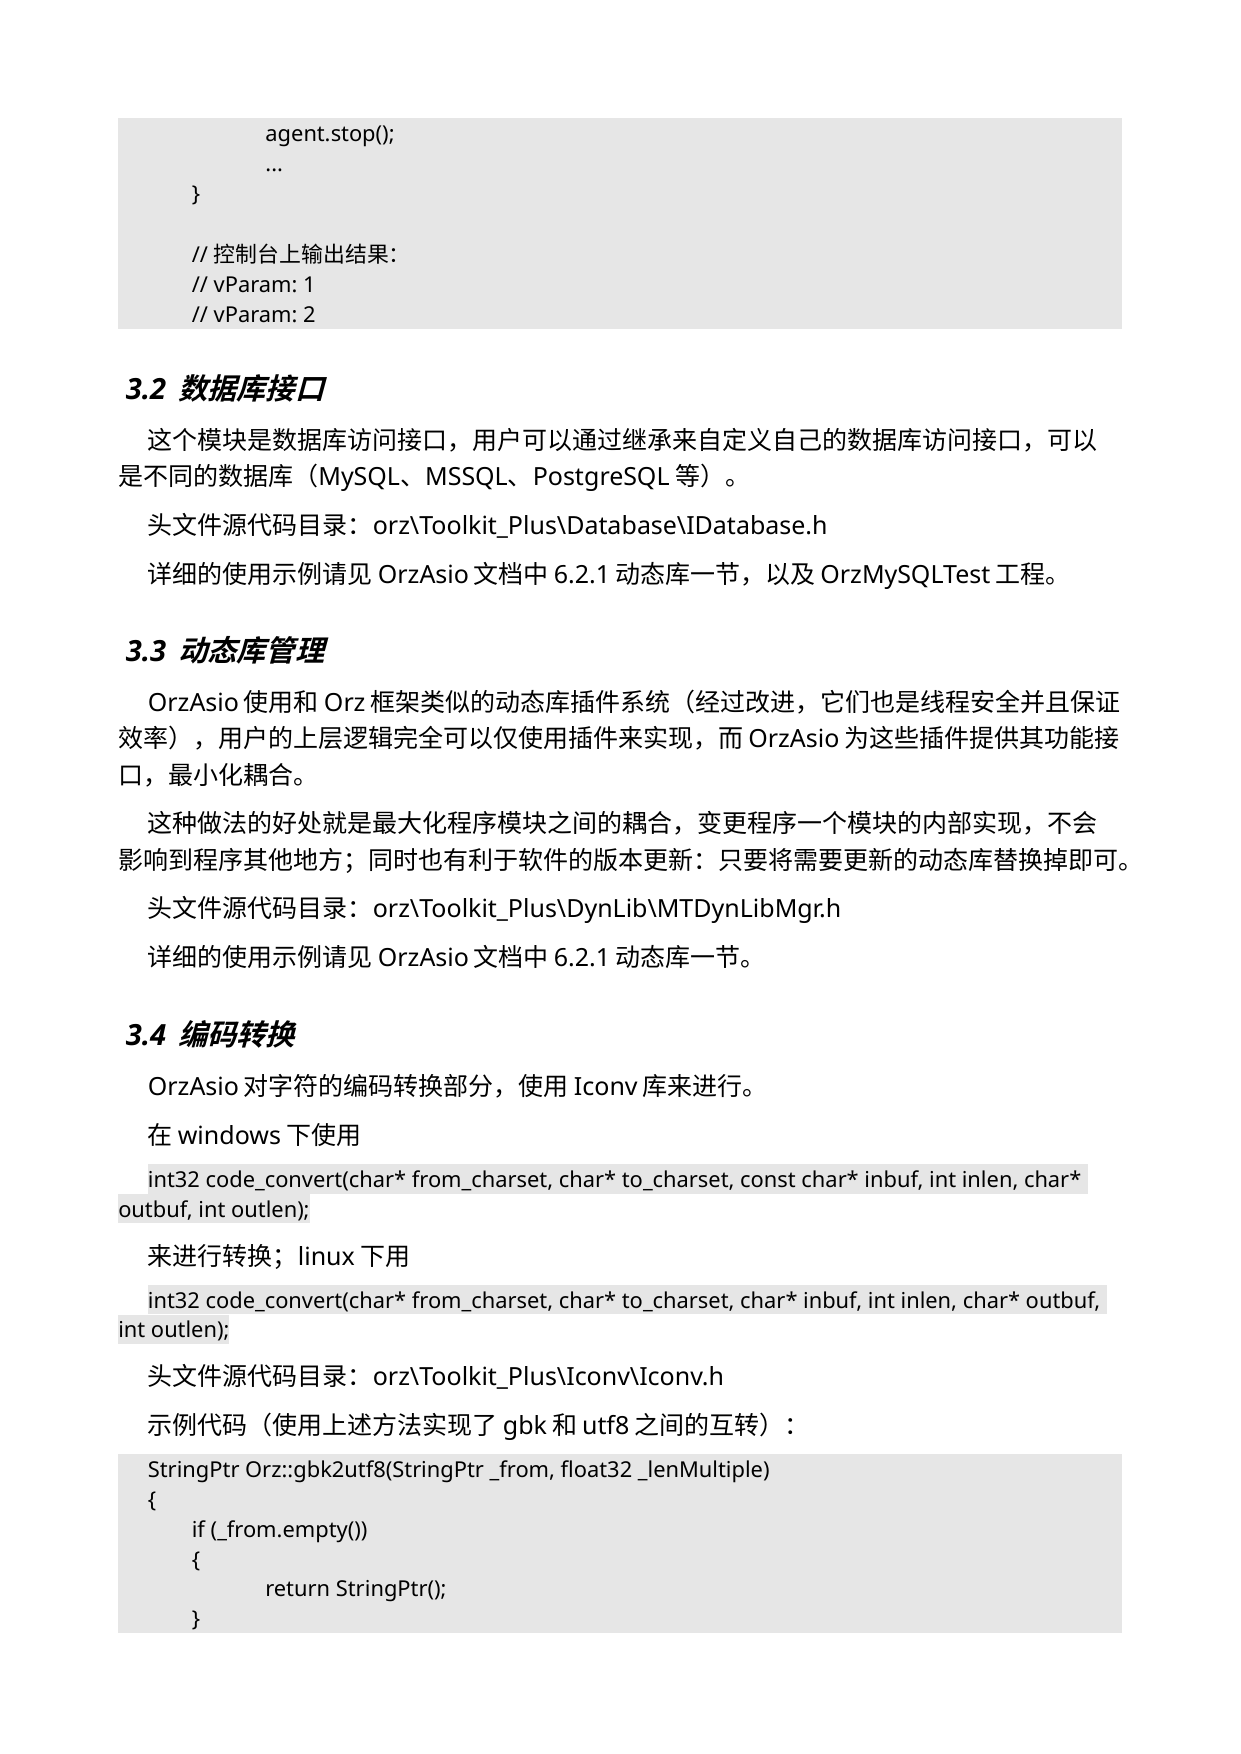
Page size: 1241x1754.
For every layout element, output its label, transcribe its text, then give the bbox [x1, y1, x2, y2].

text if (_from.empty()) [118, 1514, 1122, 1544]
subtitle 数据库接口 [118, 365, 1122, 408]
text { [118, 1544, 1122, 1573]
text } [118, 178, 1122, 207]
text // vParam: 2 [118, 299, 1122, 329]
text int32 code_convert(char* from_charset, char* to_charset, char* inbuf, int inlen, char* outbuf, int outlen); [118, 1285, 1122, 1344]
text 示例代码（使用上述方法实现了gbk和utf8之间的互转）： [118, 1406, 1122, 1442]
subtitle 动态库管理 [118, 628, 1122, 670]
text 这个模块是数据库访问接口，用户可以通过继承来自定义自己的数据库访问接口，可以是不同的数据库（MySQL、MSSQL、PostgreSQL等）。 [118, 420, 1122, 493]
text agent.stop(); [118, 118, 1122, 148]
text // 控制台上输出结果： [118, 237, 1122, 269]
text 来进行转换；linux下用 [118, 1236, 1122, 1272]
text OrzAsio对字符的编码转换部分，使用Iconv库来进行。 [118, 1066, 1122, 1103]
text 在windows下使用 [118, 1115, 1122, 1151]
text int32 code_convert(char* from_charset, char* to_charset, const char* inbuf, int inlen, char* outbuf, int outlen); [118, 1164, 1122, 1223]
subtitle 编码转换 [118, 1011, 1122, 1054]
text 详细的使用示例请见OrzAsio文档中6.2.1动态库一节，以及OrzMySQLTest工程。 [118, 554, 1122, 590]
text OrzAsio使用和Orz框架类似的动态库插件系统（经过改进，它们也是线程安全并且保证效率），用户的上层逻辑完全可以仅使用插件来实现，而OrzAsio为这些插件提供其功能接口，最小化耦合。 [118, 683, 1122, 791]
text StringPtr Orz::gbk2utf8(StringPtr _from, float32 _lenMultiple) [118, 1454, 1122, 1484]
text ... [118, 148, 1122, 178]
text 头文件源代码目录：orz\Toolkit_Plus\Iconv\Iconv.h [118, 1357, 1122, 1393]
text 头文件源代码目录：orz\Toolkit_Plus\DynLib\MTDynLibMgr.h [118, 889, 1122, 925]
text } [118, 1603, 1122, 1633]
text 这种做法的好处就是最大化程序模块之间的耦合，变更程序一个模块的内部实现，不会影响到程序其他地方；同时也有利于软件的版本更新：只要将需要更新的动态库替换掉即可。 [118, 804, 1122, 876]
text { [118, 1484, 1122, 1514]
text 详细的使用示例请见OrzAsio文档中6.2.1动态库一节。 [118, 938, 1122, 974]
text return StringPtr(); [118, 1573, 1122, 1603]
text 头文件源代码目录：orz\Toolkit_Plus\Database\IDatabase.h [118, 505, 1122, 542]
text // vParam: 1 [118, 269, 1122, 299]
